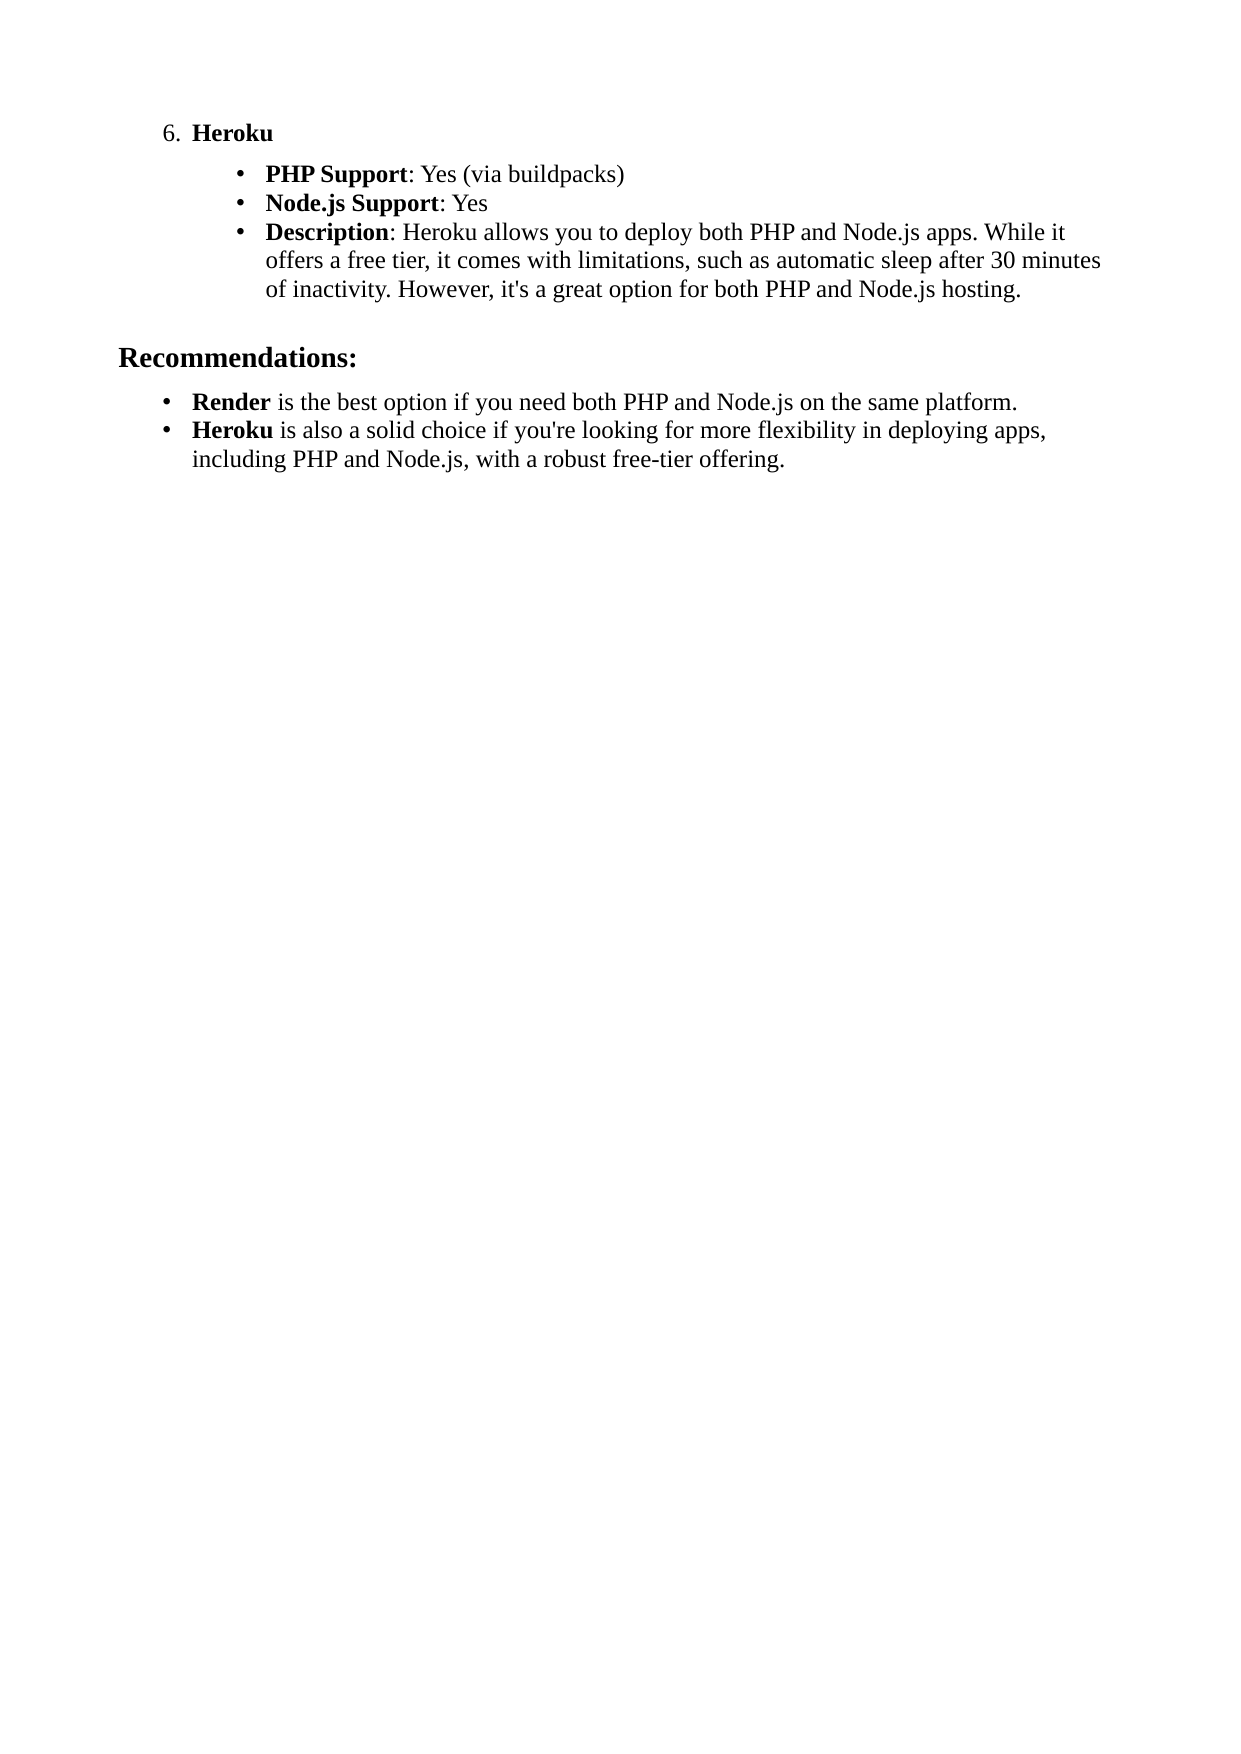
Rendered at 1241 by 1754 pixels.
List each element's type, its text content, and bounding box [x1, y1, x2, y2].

list Heroku is also a solid choice if you're looking for more flexibility in deploying apps, including PHP and Node.js, with a robust free-tier offering. [162, 415, 1122, 473]
list Description: Heroku allows you to deploy both PHP and Node.js apps. While it offers a free tier, it comes with limitations, such as automatic sleep after 30 minutes of inactivity. However, it's a great option for both PHP and Node.js hosting. [236, 217, 1122, 303]
list Heroku [162, 118, 1122, 147]
subtitle Recommendations: [118, 341, 1122, 374]
list Node.js Support: Yes [236, 188, 1122, 217]
list PHP Support: Yes (via buildpacks) [236, 159, 1122, 188]
list Render is the best option if you need both PHP and Node.js on the same platform. [162, 387, 1122, 415]
